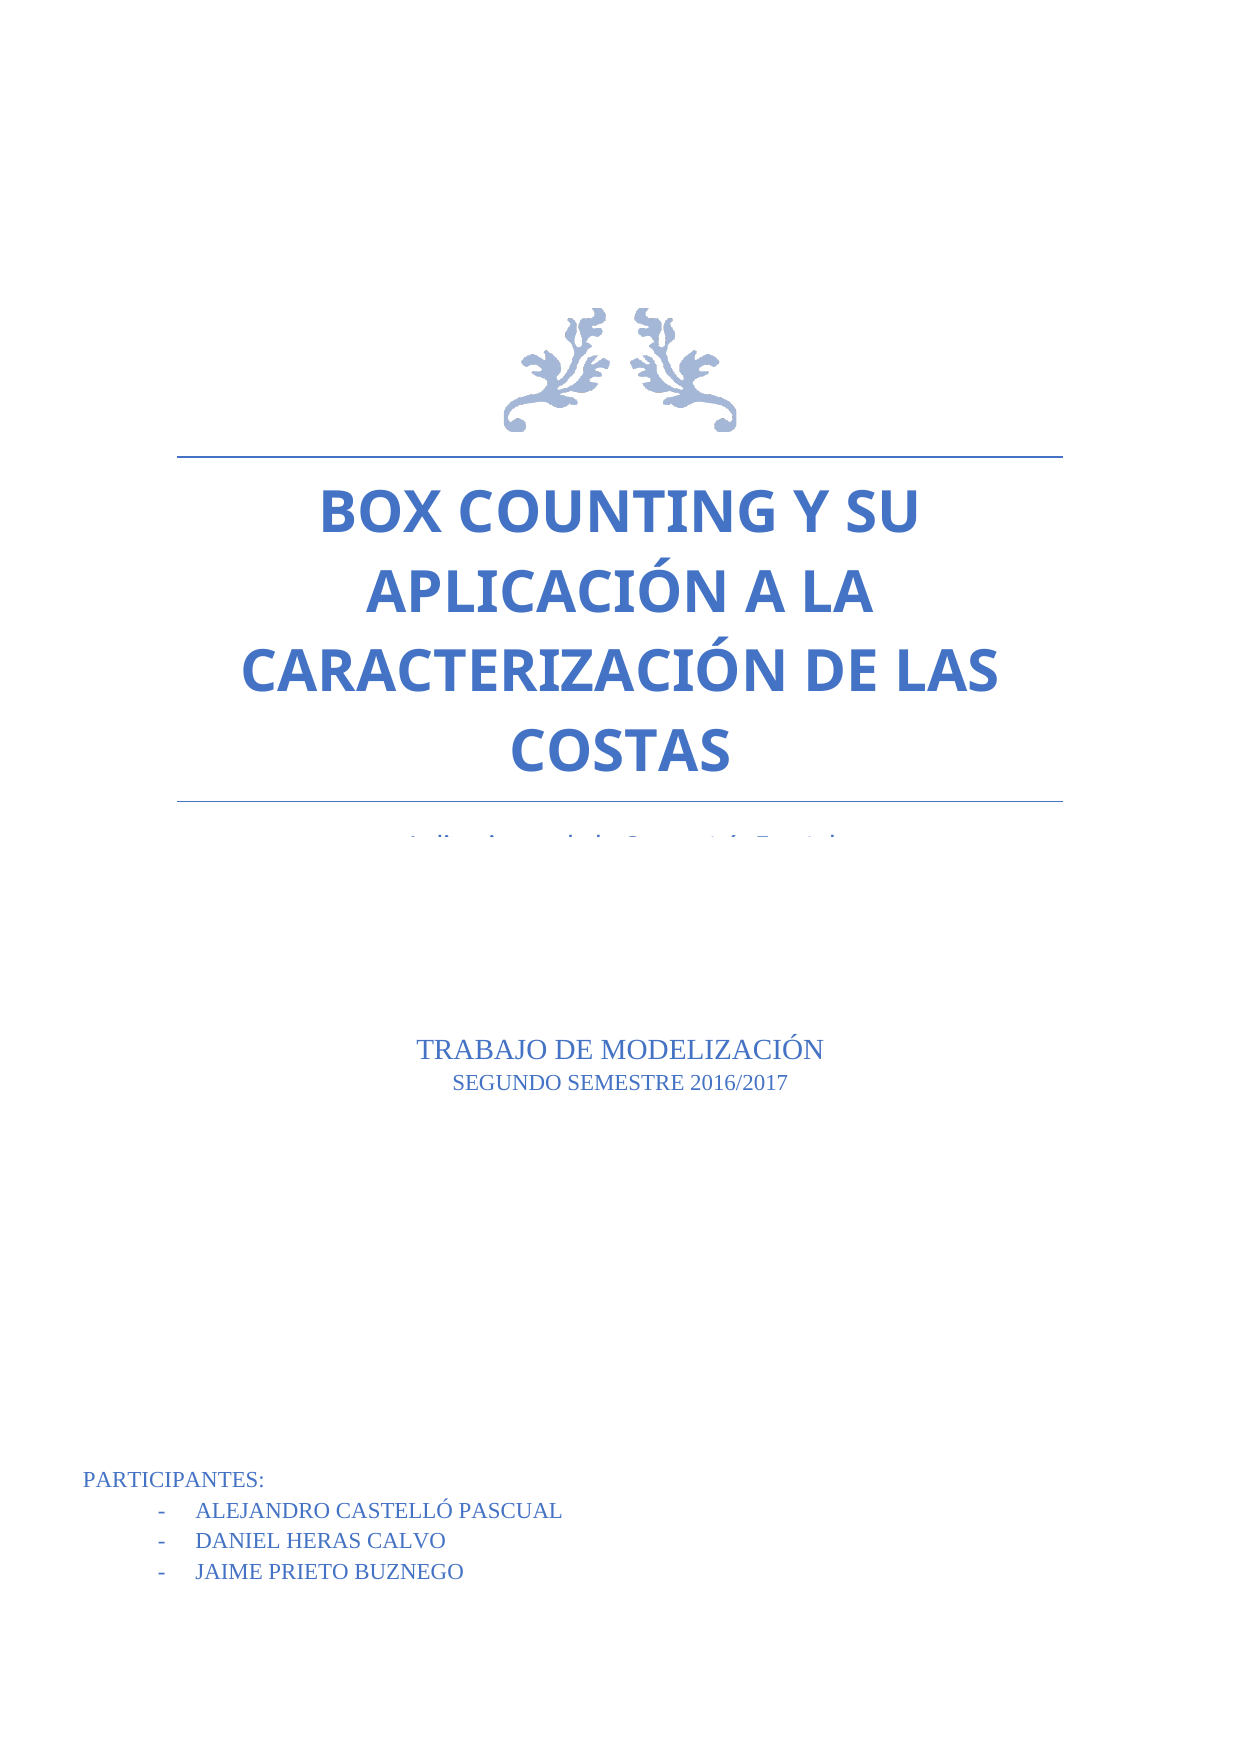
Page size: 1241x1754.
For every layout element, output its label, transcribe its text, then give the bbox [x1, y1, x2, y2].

list Daniel heras calvo [158, 1527, 1158, 1554]
text BOX COUNTINg y su aplicación a la caracterización de las costas [177, 458, 1063, 801]
text Participantes: [83, 1466, 1158, 1493]
text Aplicaciones de la Geometría Fractal [177, 827, 1063, 837]
picture [503, 308, 737, 432]
list Alejandro castelló pascual [158, 1497, 1158, 1523]
list jaime prieto buznego [158, 1558, 1158, 1584]
text TRABAJO DE MODELIZACIÓN [83, 1032, 1158, 1065]
text SEGUNDO SEMESTRE 2016/2017 [83, 1069, 1158, 1096]
